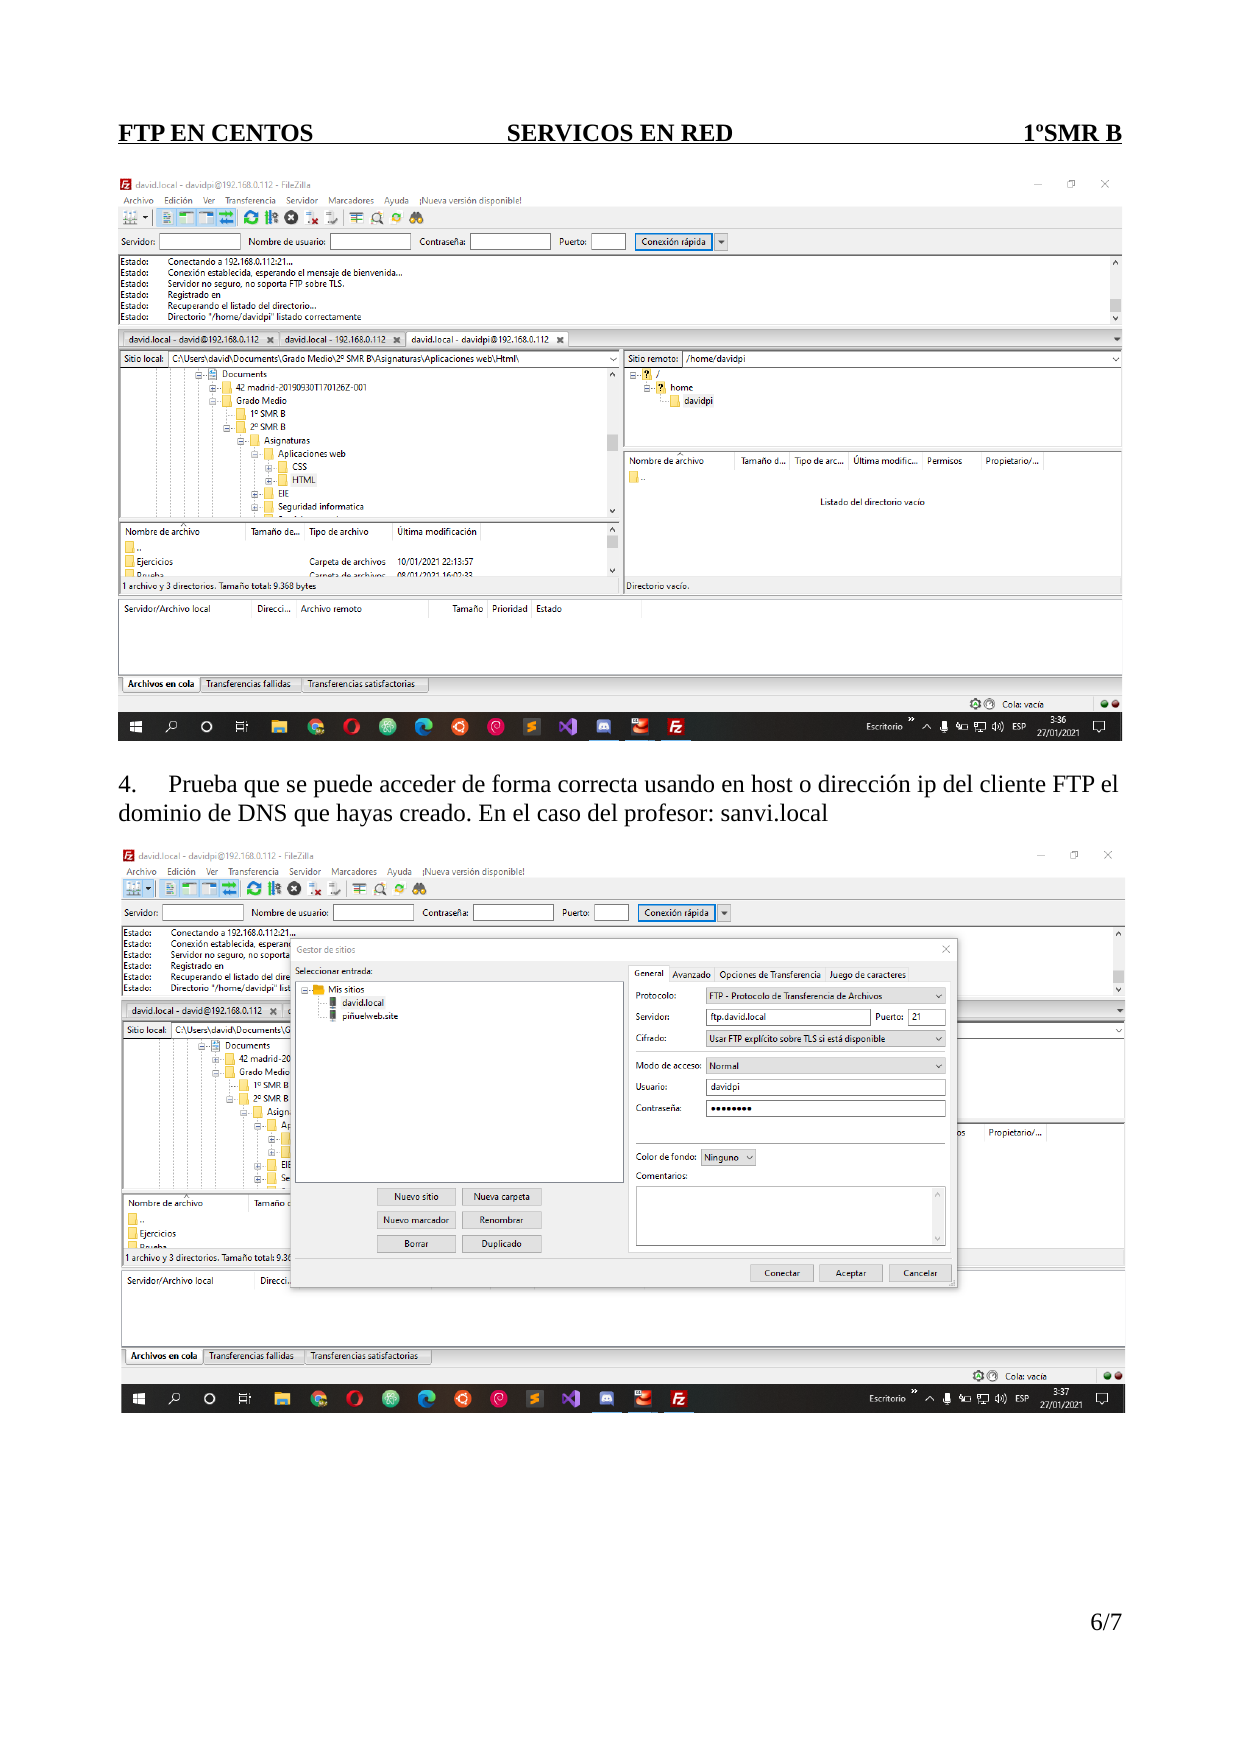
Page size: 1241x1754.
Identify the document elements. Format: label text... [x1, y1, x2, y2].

picture [121, 848, 1126, 1413]
picture [118, 176, 1123, 741]
text 4. Prueba que se puede acceder de forma correcta usando en host o dirección ip del cliente FTP el dominio de DNS que hayas creado. En el caso del profesor: sanvi.local [118, 769, 1122, 827]
